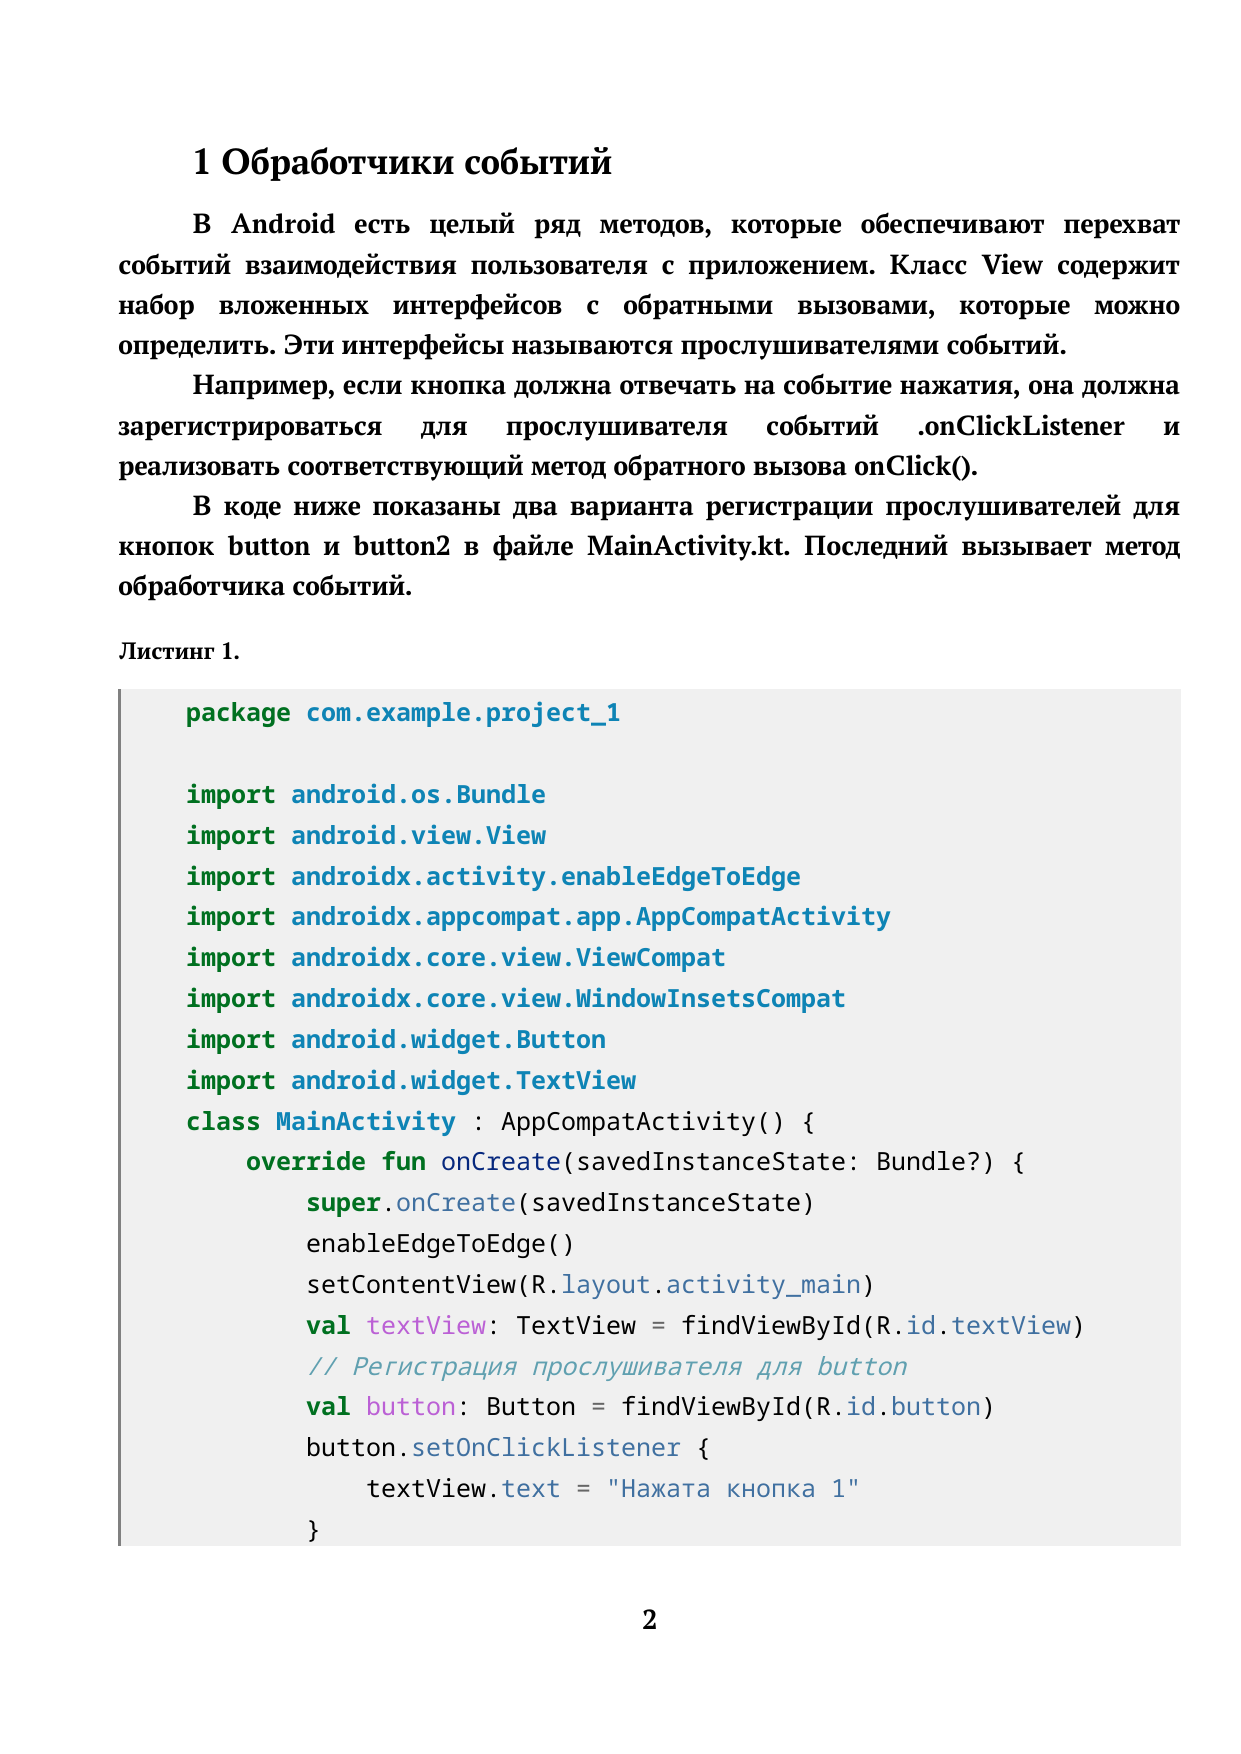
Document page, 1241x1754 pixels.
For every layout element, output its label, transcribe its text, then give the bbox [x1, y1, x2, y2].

text Листинг 1. [118, 636, 1181, 665]
text import android.widget.Button [121, 1016, 1181, 1056]
text import android.widget.TextView [121, 1056, 1181, 1096]
text В Android есть целый ряд методов, которые обеспечивают перехват событий взаимодействия пользователя с приложением. Класс View содержит набор вложенных интерфейсов с обратными вызовами, которые можно определить. Эти интерфейсы называются прослушивателями событий. [118, 207, 1181, 361]
text import android.os.Bundle [121, 771, 1181, 811]
text package com.example.project_1 [121, 689, 1181, 729]
text class MainActivity : AppCompatActivity() { [121, 1097, 1181, 1137]
text import androidx.activity.enableEdgeToEdge [121, 852, 1181, 892]
text val button: Button = findViewById(R.id.button) [121, 1383, 1181, 1423]
text import androidx.core.view.ViewCompat [121, 934, 1181, 974]
text val textView: TextView = findViewById(R.id.textView) [121, 1301, 1181, 1341]
text // Регистрация прослушивателя для button [121, 1342, 1181, 1382]
text textView.text = "Нажата кнопка 1" [121, 1465, 1181, 1505]
text override fun onCreate(savedInstanceState: Bundle?) { [121, 1138, 1181, 1178]
text } [121, 1506, 1181, 1546]
text enableEdgeToEdge() [121, 1220, 1181, 1260]
text import android.view.View [121, 811, 1181, 851]
text setContentView(R.layout.activity_main) [121, 1261, 1181, 1301]
subtitle 1 Обработчики событий [192, 139, 1181, 183]
text import androidx.core.view.WindowInsetsCompat [121, 975, 1181, 1015]
text import androidx.appcompat.app.AppCompatActivity [121, 893, 1181, 933]
text button.setOnClickListener { [121, 1424, 1181, 1464]
text Например, если кнопка должна отвечать на событие нажатия, она должна зарегистрироваться для прослушивателя событий .onClickListener и реализовать соответствующий метод обратного вызова onClick(). [118, 367, 1181, 481]
text super.onCreate(savedInstanceState) [121, 1179, 1181, 1219]
text В коде ниже показаны два варианта регистрации прослушивателей для кнопок button и button2 в файле MainActivity.kt. Последний вызывает метод обработчика событий. [118, 488, 1181, 602]
